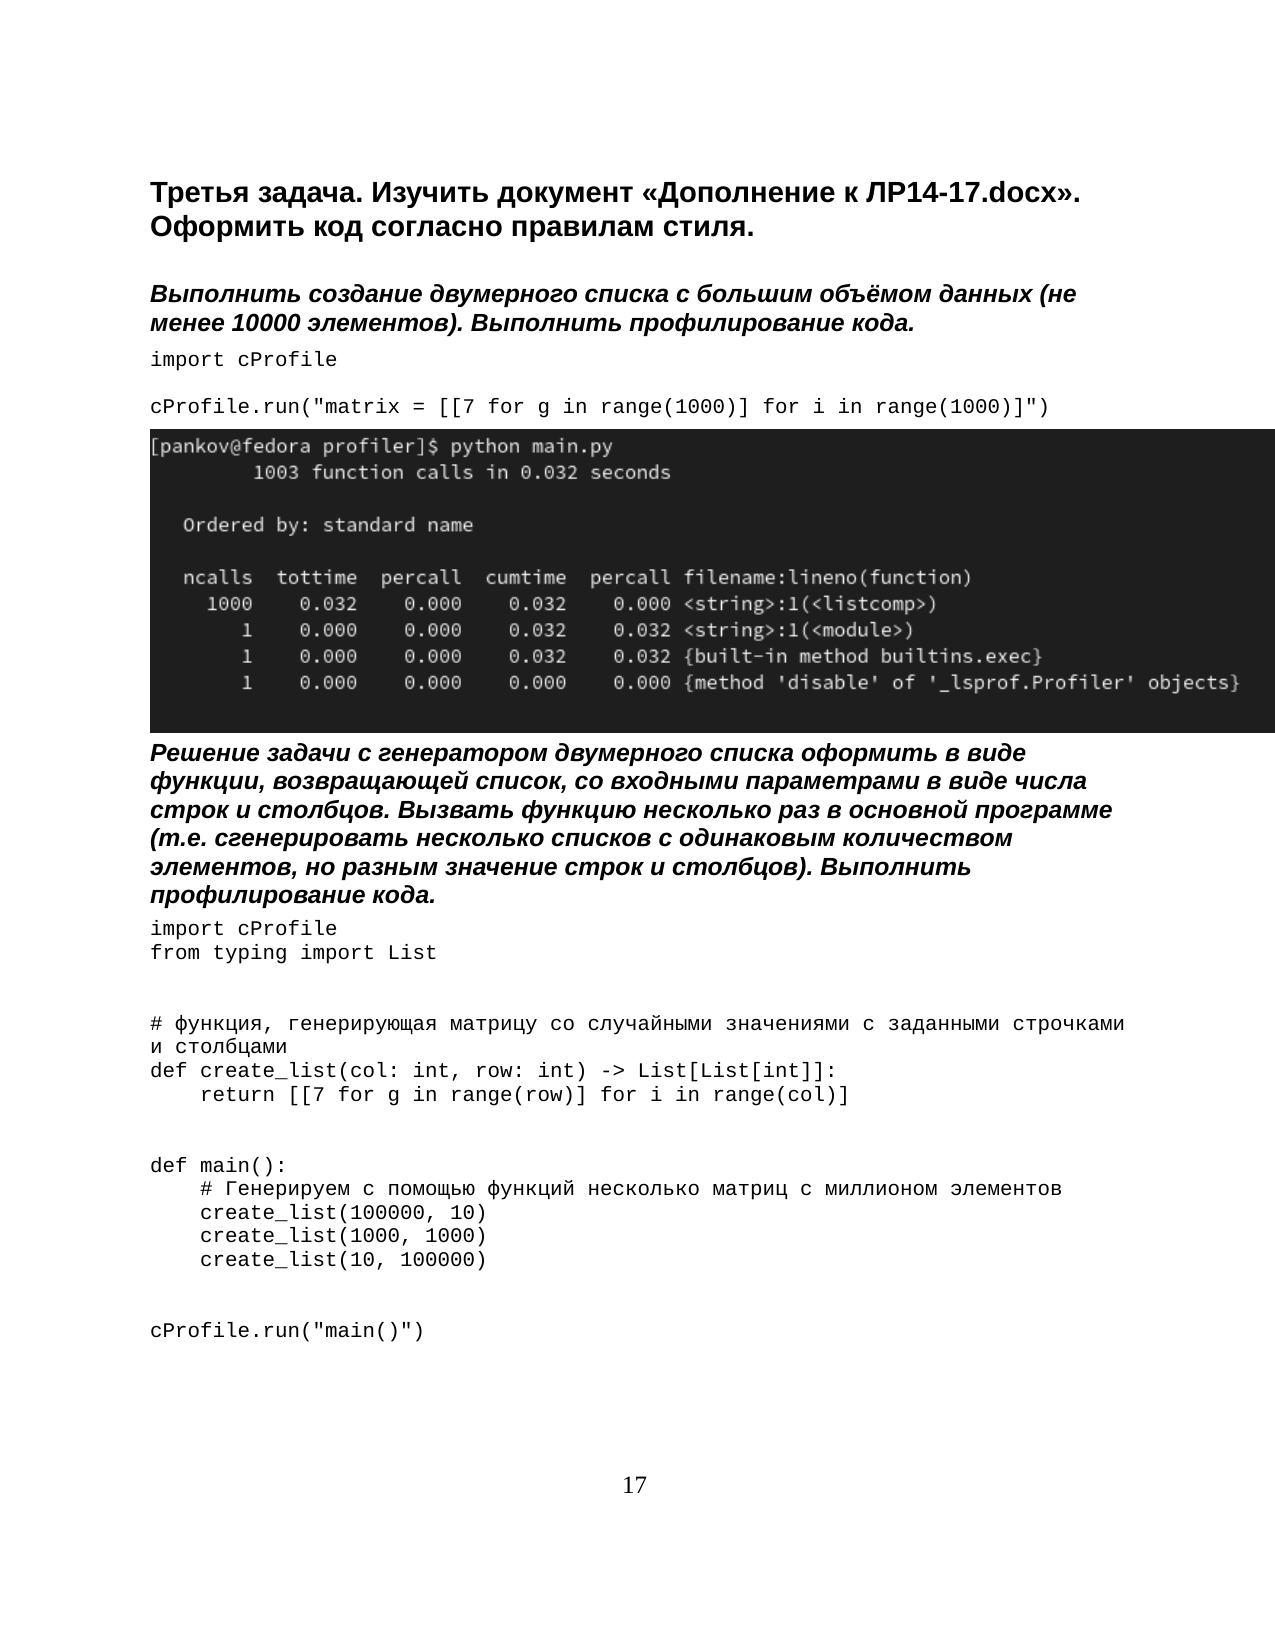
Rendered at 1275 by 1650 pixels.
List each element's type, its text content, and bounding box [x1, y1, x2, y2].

picture [150, 429, 1275, 733]
text # функция, генерирующая матрицу со случайными значениями с заданными строчками и столбцами [150, 1013, 1125, 1060]
subtitle Третья задача. Изучить документ «Дополнение к ЛР14-17.docx». Оформить код согласно правилам стиля. [150, 175, 1125, 242]
text cProfile.run("main()") [150, 1320, 1125, 1344]
text import cProfile [150, 349, 1125, 373]
text # Генерируем с помощью функций несколько матриц с миллионом элементов [150, 1178, 1125, 1202]
text def create_list(col: int, row: int) -> List[List[int]]: [150, 1060, 1125, 1084]
text create_list(1000, 1000) [150, 1226, 1125, 1249]
text def main(): [150, 1154, 1125, 1178]
text cProfile.run("matrix = [[7 for g in range(1000)] for i in range(1000)]") [150, 396, 1125, 420]
subtitle Выполнить создание двумерного списка с большим объёмом данных (не менее 10000 элементов). Выполнить профилирование кода. [150, 279, 1125, 337]
text from typing import List [150, 942, 1125, 965]
text import cProfile [150, 918, 1125, 942]
text create_list(10, 100000) [150, 1249, 1125, 1273]
text create_list(100000, 10) [150, 1202, 1125, 1226]
text return [[7 for g in range(row)] for i in range(col)] [150, 1084, 1125, 1107]
text Решение задачи с генератором двумерного списка оформить в виде функции, возвращающей список, со входными параметрами в виде числа строк и столбцов. Вызвать функцию несколько раз в основной программе (т.е. сгенерировать несколько списков с одинаковым количеством элементов, но разным значение строк и столбцов). Выполнить профилирование кода. [150, 733, 1125, 909]
